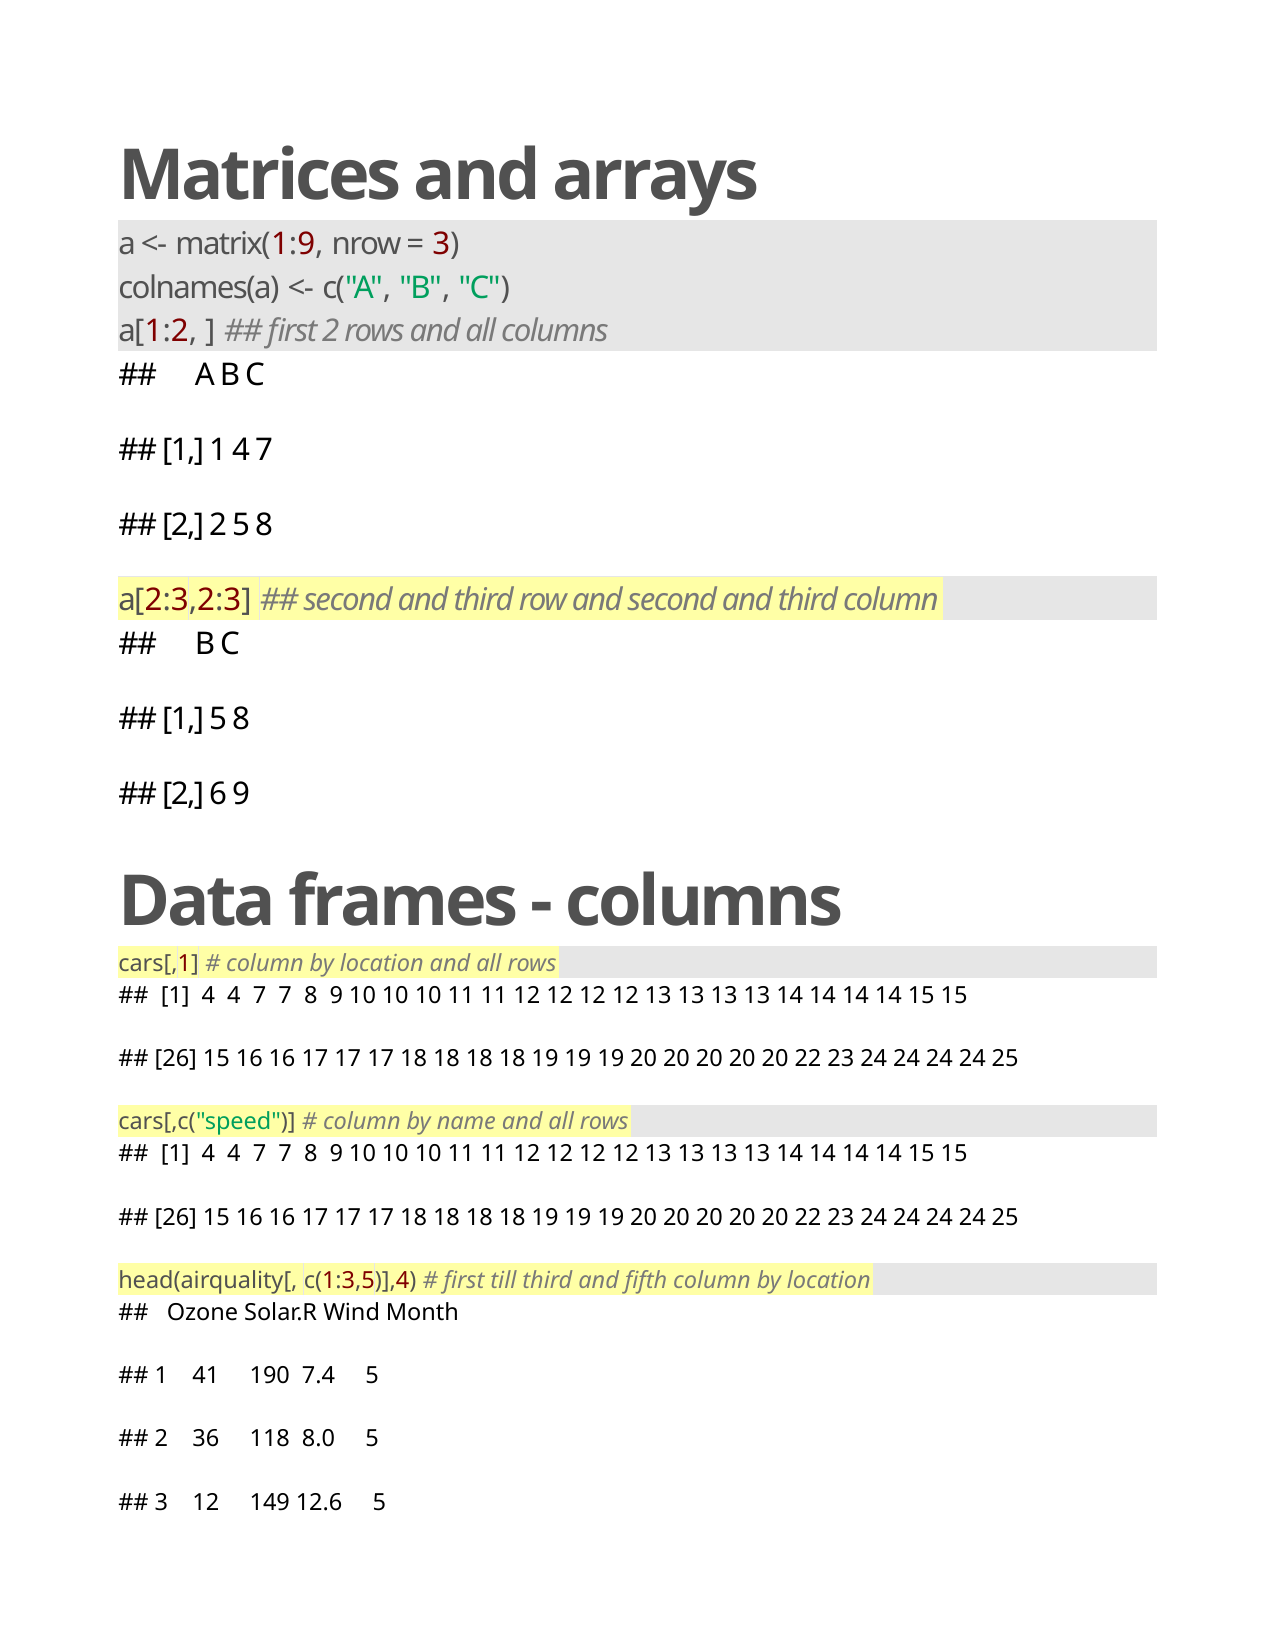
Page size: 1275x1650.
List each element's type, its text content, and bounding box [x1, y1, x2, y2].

text ## [2,] 6 9 [118, 770, 1157, 813]
text ## [2,] 2 5 8 [118, 501, 1157, 545]
text ## [1] 4 4 7 7 8 9 10 10 10 11 11 12 12 12 12 13 13 13 13 14 14 14 14 15 15 [118, 978, 1157, 1010]
text ## A B C [118, 351, 1157, 395]
subtitle Data frames - columns [118, 845, 1157, 946]
text cars[,1] # column by location and all rows [118, 946, 1157, 978]
text ## [26] 15 16 16 17 17 17 18 18 18 18 19 19 19 20 20 20 20 20 22 23 24 24 24 24 25 [118, 1041, 1157, 1073]
subtitle Matrices and arrays [118, 118, 1157, 220]
text ## Ozone Solar.R Wind Month [118, 1295, 1157, 1327]
text a <- matrix(1:9, nrow = 3) [118, 220, 1157, 263]
text ## 3 12 149 12.6 5 [118, 1485, 1157, 1517]
text a[1:2, ] ## first 2 rows and all columns [118, 307, 1157, 351]
text ## [1] 4 4 7 7 8 9 10 10 10 11 11 12 12 12 12 13 13 13 13 14 14 14 14 15 15 [118, 1137, 1157, 1169]
text ## B C [118, 620, 1157, 663]
text ## 1 41 190 7.4 5 [118, 1358, 1157, 1390]
text ## 2 36 118 8.0 5 [118, 1422, 1157, 1453]
text ## [1,] 1 4 7 [118, 426, 1157, 470]
text head(airquality[, c(1:3,5)],4) # first till third and fifth column by location [118, 1263, 1157, 1295]
text a[2:3,2:3] ## second and third row and second and third column [118, 576, 1157, 620]
text cars[,c("speed")] # column by name and all rows [118, 1105, 1157, 1137]
text colnames(a) <- c("A", "B", "C") [118, 263, 1157, 307]
text ## [26] 15 16 16 17 17 17 18 18 18 18 19 19 19 20 20 20 20 20 22 23 24 24 24 24 25 [118, 1200, 1157, 1232]
text ## [1,] 5 8 [118, 695, 1157, 738]
